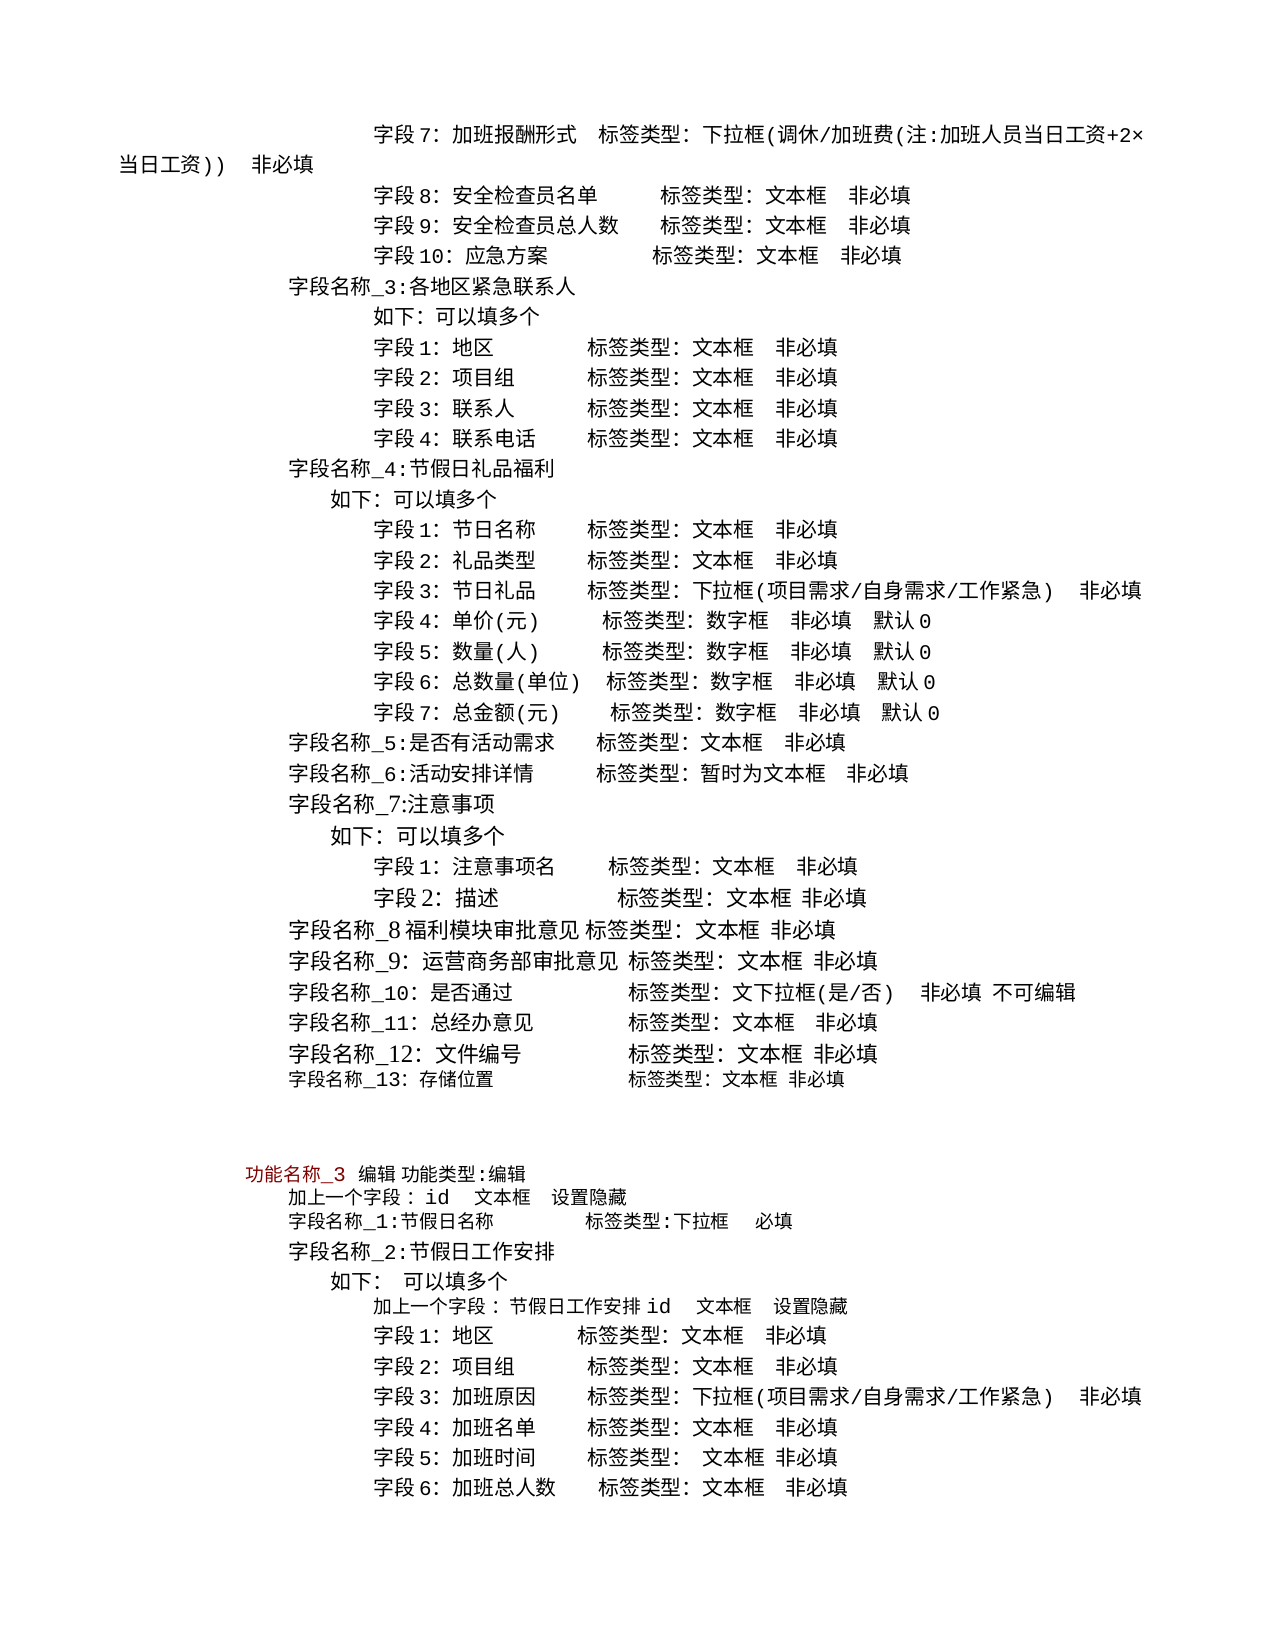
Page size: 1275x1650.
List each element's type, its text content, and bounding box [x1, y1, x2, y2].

text 字段名称_2:节假日工作安排 [118, 1235, 1157, 1265]
text 字段名称_13：存储位置 标签类型：文本框 非必填 [118, 1068, 1157, 1092]
text 字段名称_7:注意事项 [118, 787, 1157, 819]
text 字段1：注意事项名 标签类型：文本框 非必填 [118, 851, 1157, 881]
text 字段1：地区 标签类型：文本框 非必填 [118, 1319, 1157, 1350]
text 字段5：数量(人) 标签类型：数字框 非必填 默认0 [118, 635, 1157, 666]
text 字段名称_4:节假日礼品福利 [118, 453, 1157, 483]
text 加上一个字段 ：id 文本框 设置隐藏 [118, 1187, 1157, 1211]
text 字段名称_6:活动安排详情 标签类型：暂时为文本框 非必填 [118, 757, 1157, 787]
text 字段7：加班报酬形式 标签类型：下拉框(调休/加班费(注:加班人员当日工资+2×当日工资)) 非必填 [118, 118, 1157, 179]
text 字段5：加班时间 标签类型： 文本框 非必填 [118, 1441, 1157, 1472]
text 字段名称_11：总经办意见 标签类型：文本框 非必填 [118, 1006, 1157, 1037]
text 字段4：联系电话 标签类型：文本框 非必填 [118, 422, 1157, 453]
text 字段名称_10：是否通过 标签类型：文下拉框(是/否) 非必填 不可编辑 [118, 976, 1157, 1006]
text 字段10：应急方案 标签类型：文本框 非必填 [118, 240, 1157, 270]
text 字段1：地区 标签类型：文本框 非必填 [118, 331, 1157, 361]
text 字段3：联系人 标签类型：文本框 非必填 [118, 392, 1157, 422]
text 字段6：总数量(单位) 标签类型：数字框 非必填 默认0 [118, 666, 1157, 696]
text 功能名称_3 编辑 功能类型:编辑 [118, 1163, 1157, 1187]
text 如下：可以填多个 [118, 483, 1157, 513]
text 字段3：加班原因 标签类型：下拉框(项目需求/自身需求/工作紧急) 非必填 [118, 1380, 1157, 1411]
text 字段4：加班名单 标签类型：文本框 非必填 [118, 1411, 1157, 1441]
text 字段8：安全检查员名单 标签类型：文本框 非必填 [118, 179, 1157, 209]
text 字段名称_9：运营商务部审批意见 标签类型：文本框 非必填 [118, 944, 1157, 976]
text 字段名称_8福利模块审批意见 标签类型：文本框 非必填 [118, 913, 1157, 944]
text 字段1：节日名称 标签类型：文本框 非必填 [118, 513, 1157, 544]
text 字段2：项目组 标签类型：文本框 非必填 [118, 1350, 1157, 1380]
text 字段名称_5:是否有活动需求 标签类型：文本框 非必填 [118, 726, 1157, 757]
text 字段3：节日礼品 标签类型：下拉框(项目需求/自身需求/工作紧急) 非必填 [118, 574, 1157, 605]
text 如下：可以填多个 [118, 819, 1157, 851]
text 字段名称_1:节假日名称 标签类型:下拉框 必填 [118, 1211, 1157, 1235]
text 字段名称_3:各地区紧急联系人 [118, 270, 1157, 301]
text 如下： 可以填多个 [118, 1265, 1157, 1296]
text 字段6：加班总人数 标签类型：文本框 非必填 [118, 1472, 1157, 1502]
text 加上一个字段 ：节假日工作安排 id 文本框 设置隐藏 [118, 1296, 1157, 1319]
text 字段2：描述 标签类型：文本框 非必填 [118, 881, 1157, 913]
text 字段7：总金额(元) 标签类型：数字框 非必填 默认0 [118, 696, 1157, 726]
text 字段4：单价(元) 标签类型：数字框 非必填 默认0 [118, 605, 1157, 635]
text 字段9：安全检查员总人数 标签类型：文本框 非必填 [118, 209, 1157, 240]
text 如下：可以填多个 [118, 301, 1157, 331]
text 字段2：项目组 标签类型：文本框 非必填 [118, 361, 1157, 392]
text 字段2：礼品类型 标签类型：文本框 非必填 [118, 544, 1157, 574]
text 字段名称_12：文件编号 标签类型：文本框 非必填 [118, 1037, 1157, 1068]
